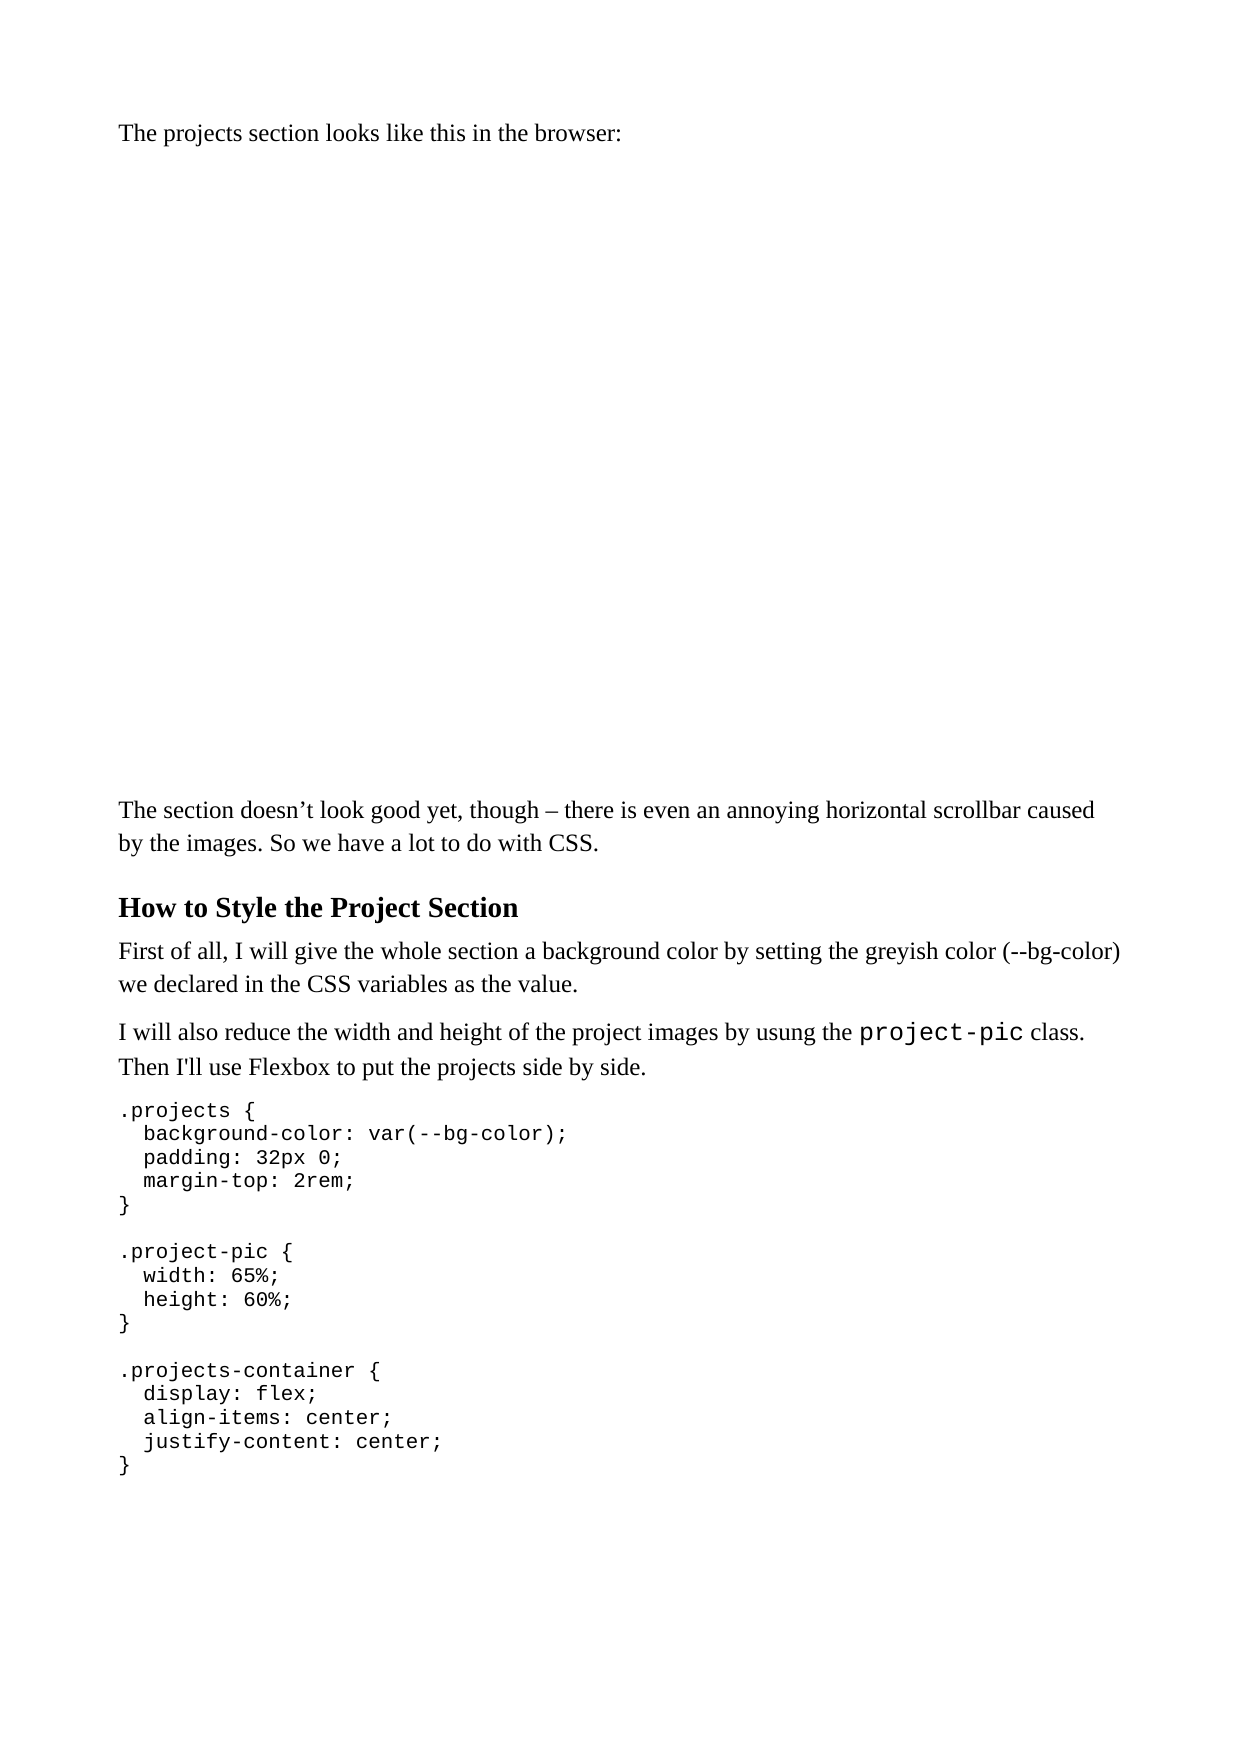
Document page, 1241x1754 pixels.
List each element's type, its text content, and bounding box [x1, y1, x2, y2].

text align-items: center; [118, 1407, 1122, 1431]
text I will also reduce the width and height of the project images by usung the project-pic class. Then I'll use Flexbox to put the projects side by side. [118, 1017, 1122, 1081]
text The projects section looks like this in the browser: [118, 118, 1122, 776]
text padding: 32px 0; [118, 1147, 1122, 1171]
text .projects-container { [118, 1360, 1122, 1383]
text .project-pic { [118, 1241, 1122, 1265]
text } [118, 1454, 1122, 1478]
text The section doesn’t look good yet, though – there is even an annoying horizontal scrollbar caused by the images. So we have a lot to do with CSS. [118, 795, 1122, 857]
text justify-content: center; [118, 1431, 1122, 1454]
text } [118, 1312, 1122, 1336]
text First of all, I will give the whole section a background color by setting the greyish color (--bg-color) we declared in the CSS variables as the value. [118, 936, 1122, 998]
text margin-top: 2rem; [118, 1171, 1122, 1194]
text height: 60%; [118, 1289, 1122, 1312]
text display: flex; [118, 1383, 1122, 1407]
text background-color: var(--bg-color); [118, 1123, 1122, 1147]
text .projects { [118, 1099, 1122, 1123]
subtitle How to Style the Project Section [118, 890, 1122, 924]
text } [118, 1194, 1122, 1218]
text width: 65%; [118, 1265, 1122, 1289]
